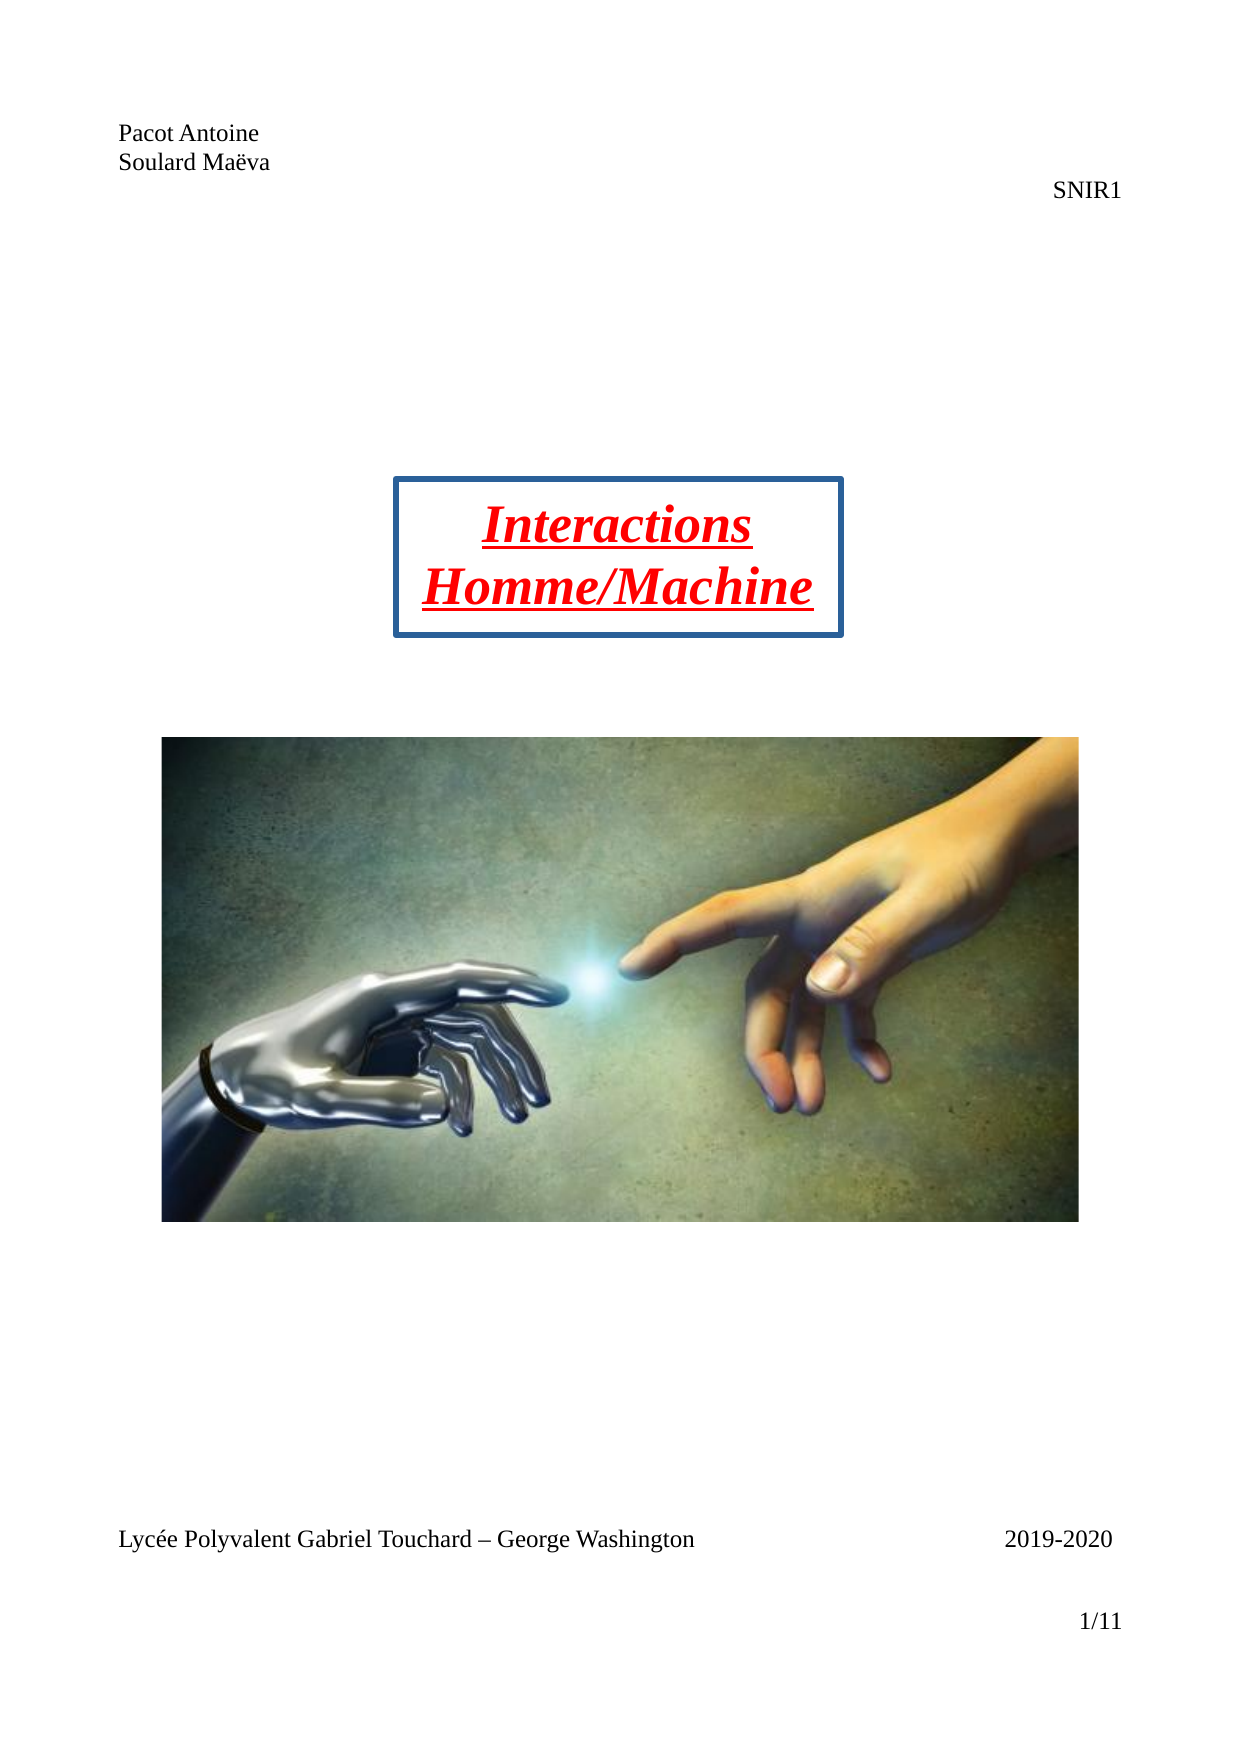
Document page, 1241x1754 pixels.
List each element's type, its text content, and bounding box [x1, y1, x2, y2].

text [844, 492, 1122, 554]
text Soulard Maëva [118, 147, 1122, 176]
text Interactions [399, 492, 838, 554]
text SNIR1 [118, 176, 1122, 204]
text Pacot Antoine [118, 118, 1122, 147]
text Lycée Polyvalent Gabriel Touchard – George Washington 2019-2020 [118, 1524, 1122, 1553]
text Homme/Machine [399, 554, 838, 616]
text [118, 492, 393, 554]
text [844, 554, 1122, 616]
picture [161, 737, 1079, 1222]
text [118, 554, 393, 616]
